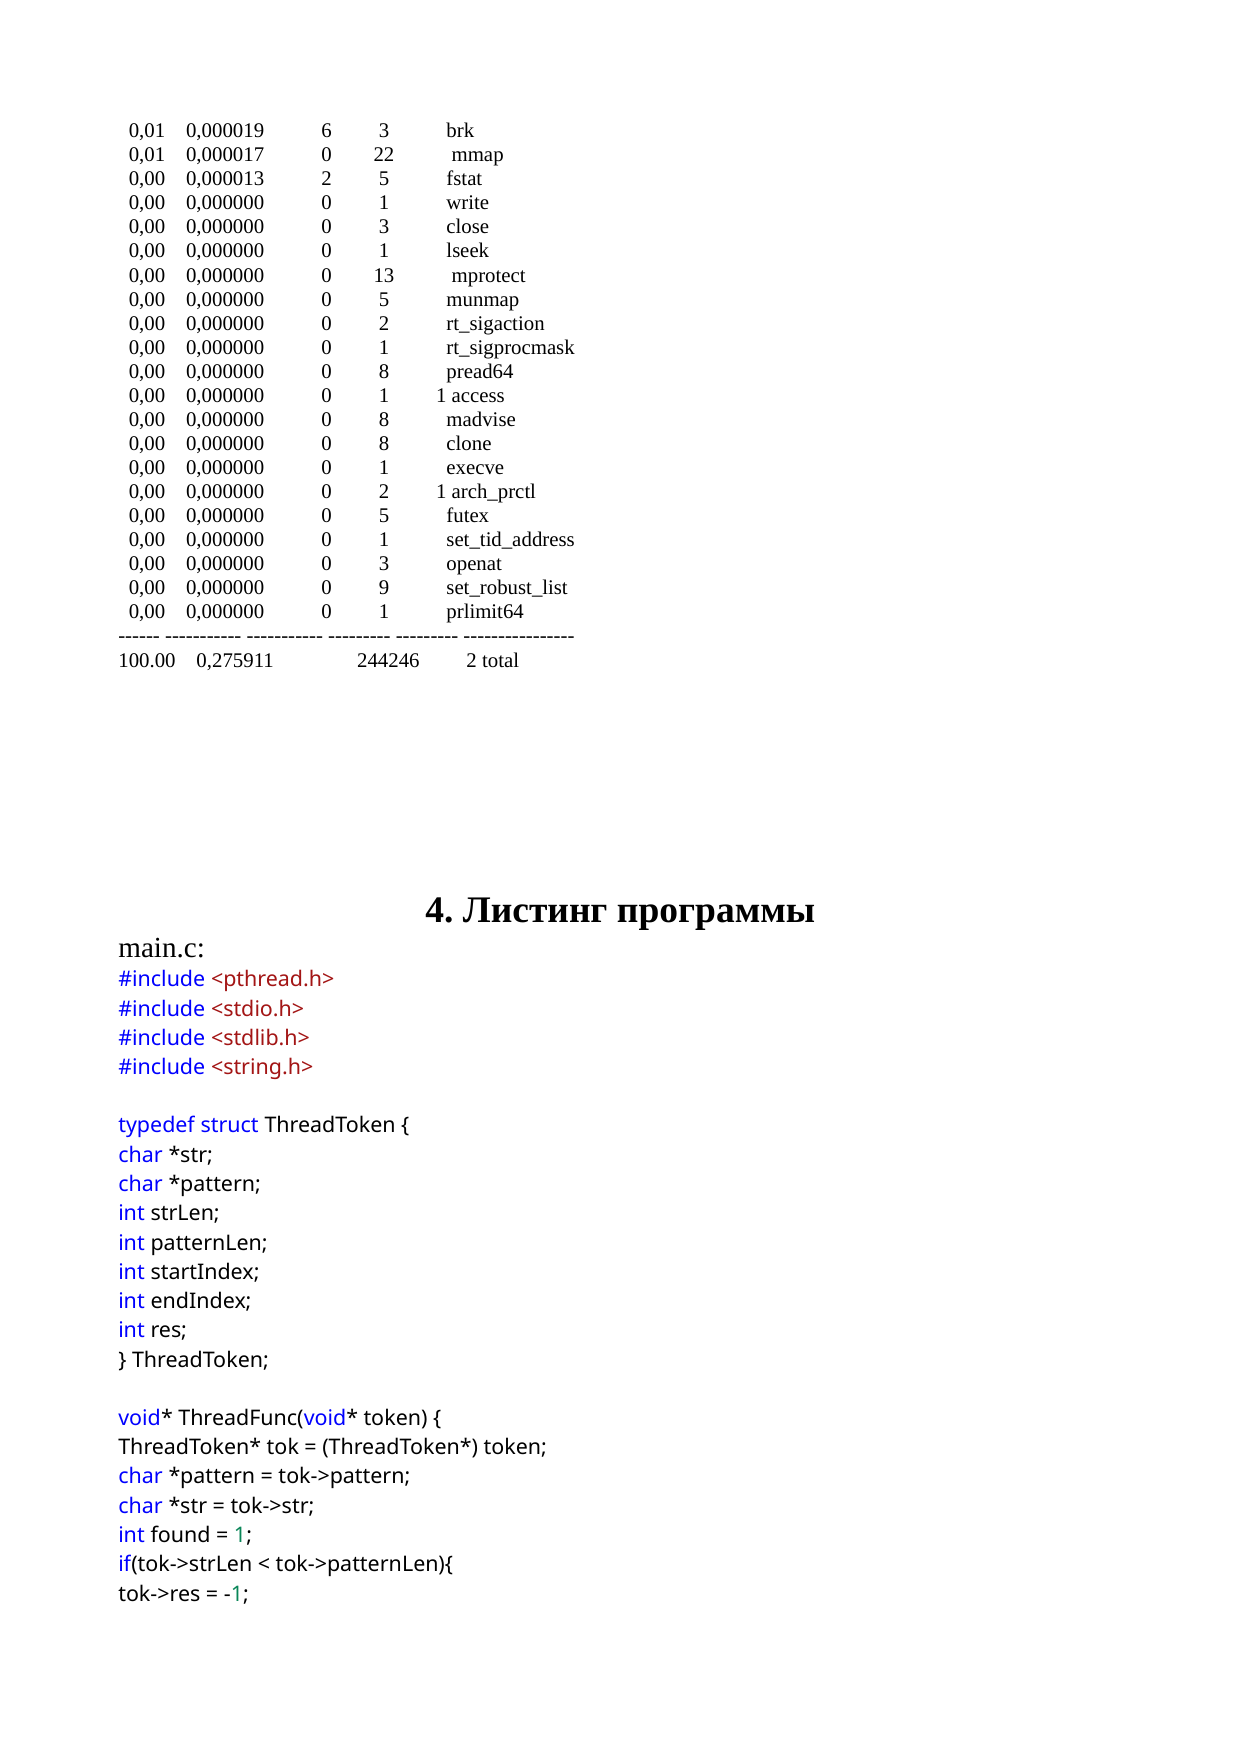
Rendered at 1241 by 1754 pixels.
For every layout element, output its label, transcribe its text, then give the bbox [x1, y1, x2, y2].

text 0,00 0,000000 0 1 execve [118, 455, 1122, 479]
text 0,00 0,000000 0 9 set_robust_list [118, 575, 1122, 599]
text char *str = tok->str; [118, 1490, 1122, 1519]
text 0,00 0,000000 0 8 pread64 [118, 359, 1122, 383]
text typedef struct ThreadToken { [118, 1110, 1122, 1139]
text 0,00 0,000000 0 1 1 access [118, 383, 1122, 407]
text char *pattern; [118, 1168, 1122, 1198]
text int found = 1; [118, 1519, 1122, 1549]
text #include <stdio.h> [118, 993, 1122, 1022]
text ThreadToken* tok = (ThreadToken*) token; [118, 1432, 1122, 1461]
text 0,00 0,000000 0 3 openat [118, 551, 1122, 575]
text #include <pthread.h> [118, 964, 1122, 993]
text int patternLen; [118, 1227, 1122, 1256]
text #include <string.h> [118, 1052, 1122, 1081]
text main.c: [118, 930, 1122, 964]
text 0,01 0,000017 0 22 mmap [118, 142, 1122, 166]
text if(tok->strLen < tok->patternLen){ [118, 1549, 1122, 1578]
text 0,00 0,000000 0 1 prlimit64 [118, 599, 1122, 623]
text tok->res = -1; [118, 1578, 1122, 1607]
text 100.00 0,275911 244246 2 total [118, 647, 1122, 672]
text 0,01 0,000019 6 3 brk [118, 118, 1122, 142]
text 0,00 0,000000 0 2 1 arch_prctl [118, 479, 1122, 503]
text 0,00 0,000000 0 1 lseek [118, 238, 1122, 262]
text 0,00 0,000000 0 2 rt_sigaction [118, 311, 1122, 335]
text 0,00 0,000000 0 1 set_tid_address [118, 527, 1122, 551]
text 0,00 0,000000 0 8 madvise [118, 407, 1122, 431]
text 0,00 0,000000 0 3 close [118, 214, 1122, 238]
text 0,00 0,000000 0 8 clone [118, 431, 1122, 455]
text int strLen; [118, 1198, 1122, 1227]
text 0,00 0,000000 0 5 munmap [118, 287, 1122, 311]
text int endIndex; [118, 1286, 1122, 1315]
text ------ ----------- ----------- --------- --------- ---------------- [118, 623, 1122, 647]
text 0,00 0,000013 2 5 fstat [118, 166, 1122, 190]
text 0,00 0,000000 0 1 write [118, 190, 1122, 214]
text 0,00 0,000000 0 13 mprotect [118, 262, 1122, 287]
text int res; [118, 1315, 1122, 1344]
text #include <stdlib.h> [118, 1022, 1122, 1052]
text } ThreadToken; [118, 1344, 1122, 1373]
text char *pattern = tok->pattern; [118, 1461, 1122, 1490]
text int startIndex; [118, 1256, 1122, 1286]
text void* ThreadFunc(void* token) { [118, 1402, 1122, 1432]
text char *str; [118, 1139, 1122, 1168]
text 4. Листинг программы [118, 887, 1122, 930]
text 0,00 0,000000 0 1 rt_sigprocmask [118, 335, 1122, 359]
text 0,00 0,000000 0 5 futex [118, 503, 1122, 527]
